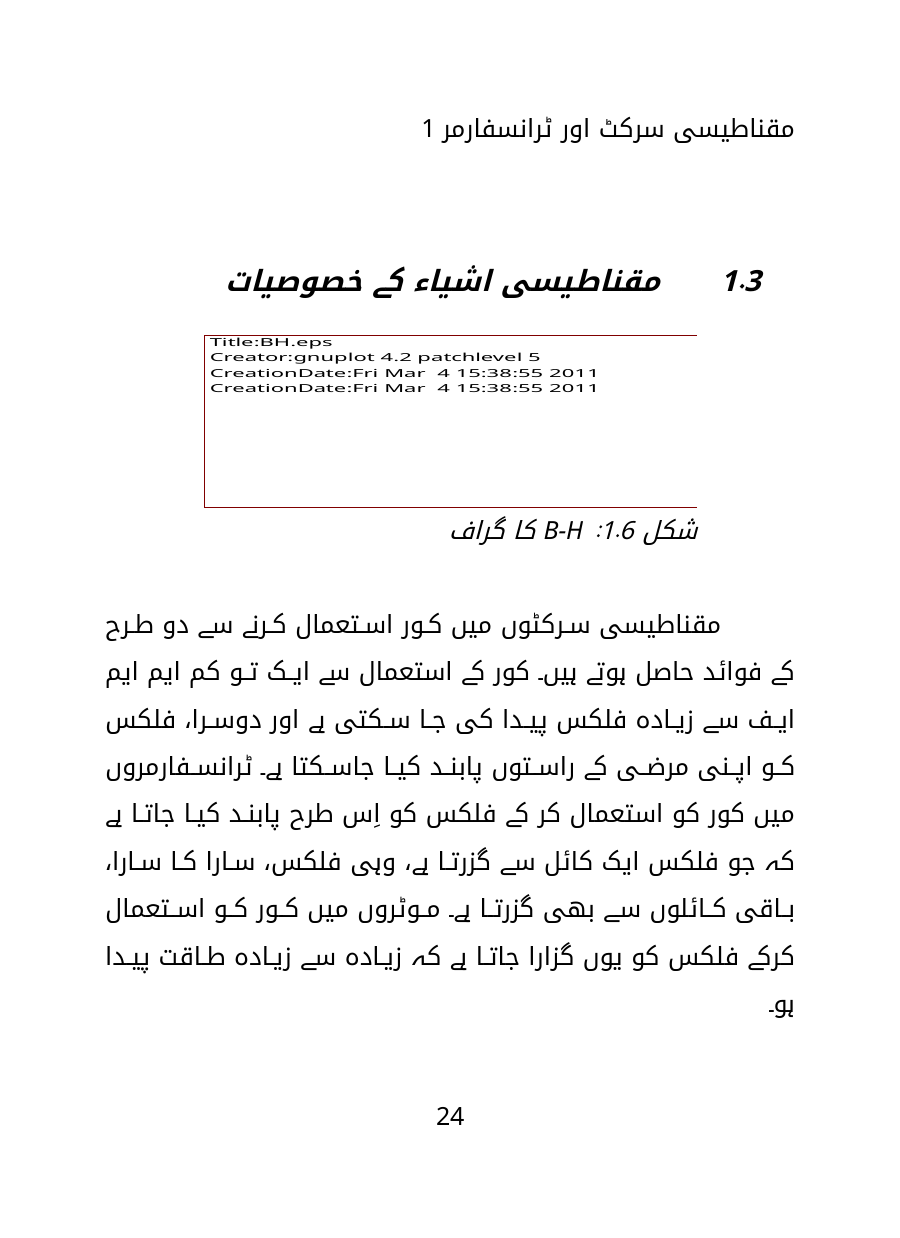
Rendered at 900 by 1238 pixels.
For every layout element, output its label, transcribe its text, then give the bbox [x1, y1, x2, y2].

text مقناطیسی سرکٹوں میں کور استعمال کرنے سے دو طرح کے فوائد حاصل ہوتے ہیں۔ کور کے استعمال سے ایک تو کم ایم ایم ایف سے زیادہ فلکس پیدا کی جا سکتی ہے اور دوسرا، فلکس کو اپنی مرضی کے راستوں پابند کیا جاسکتا ہے۔ ٹرانسفارمروں میں کور کو استعمال کر کے فلکس کو اِس طرح پابند کیا جاتا ہے کہ جو فلکس ایک کائل سے گزرتا ہے، وہی فلکس، سارا کا سارا، باقی کائلوں سے بھی گزرتا ہے۔ موٹروں میں کور کو استعمال کرکے فلکس کو یوں گزارا جاتا ہے کہ زیادہ سے زیادہ طاقت پیدا ہو۔ [105, 601, 795, 1028]
subtitle مقناطیسی اشیاء کے خصوصیات [105, 254, 720, 309]
text شکل 1.6: B-H کا گراف [203, 334, 697, 554]
